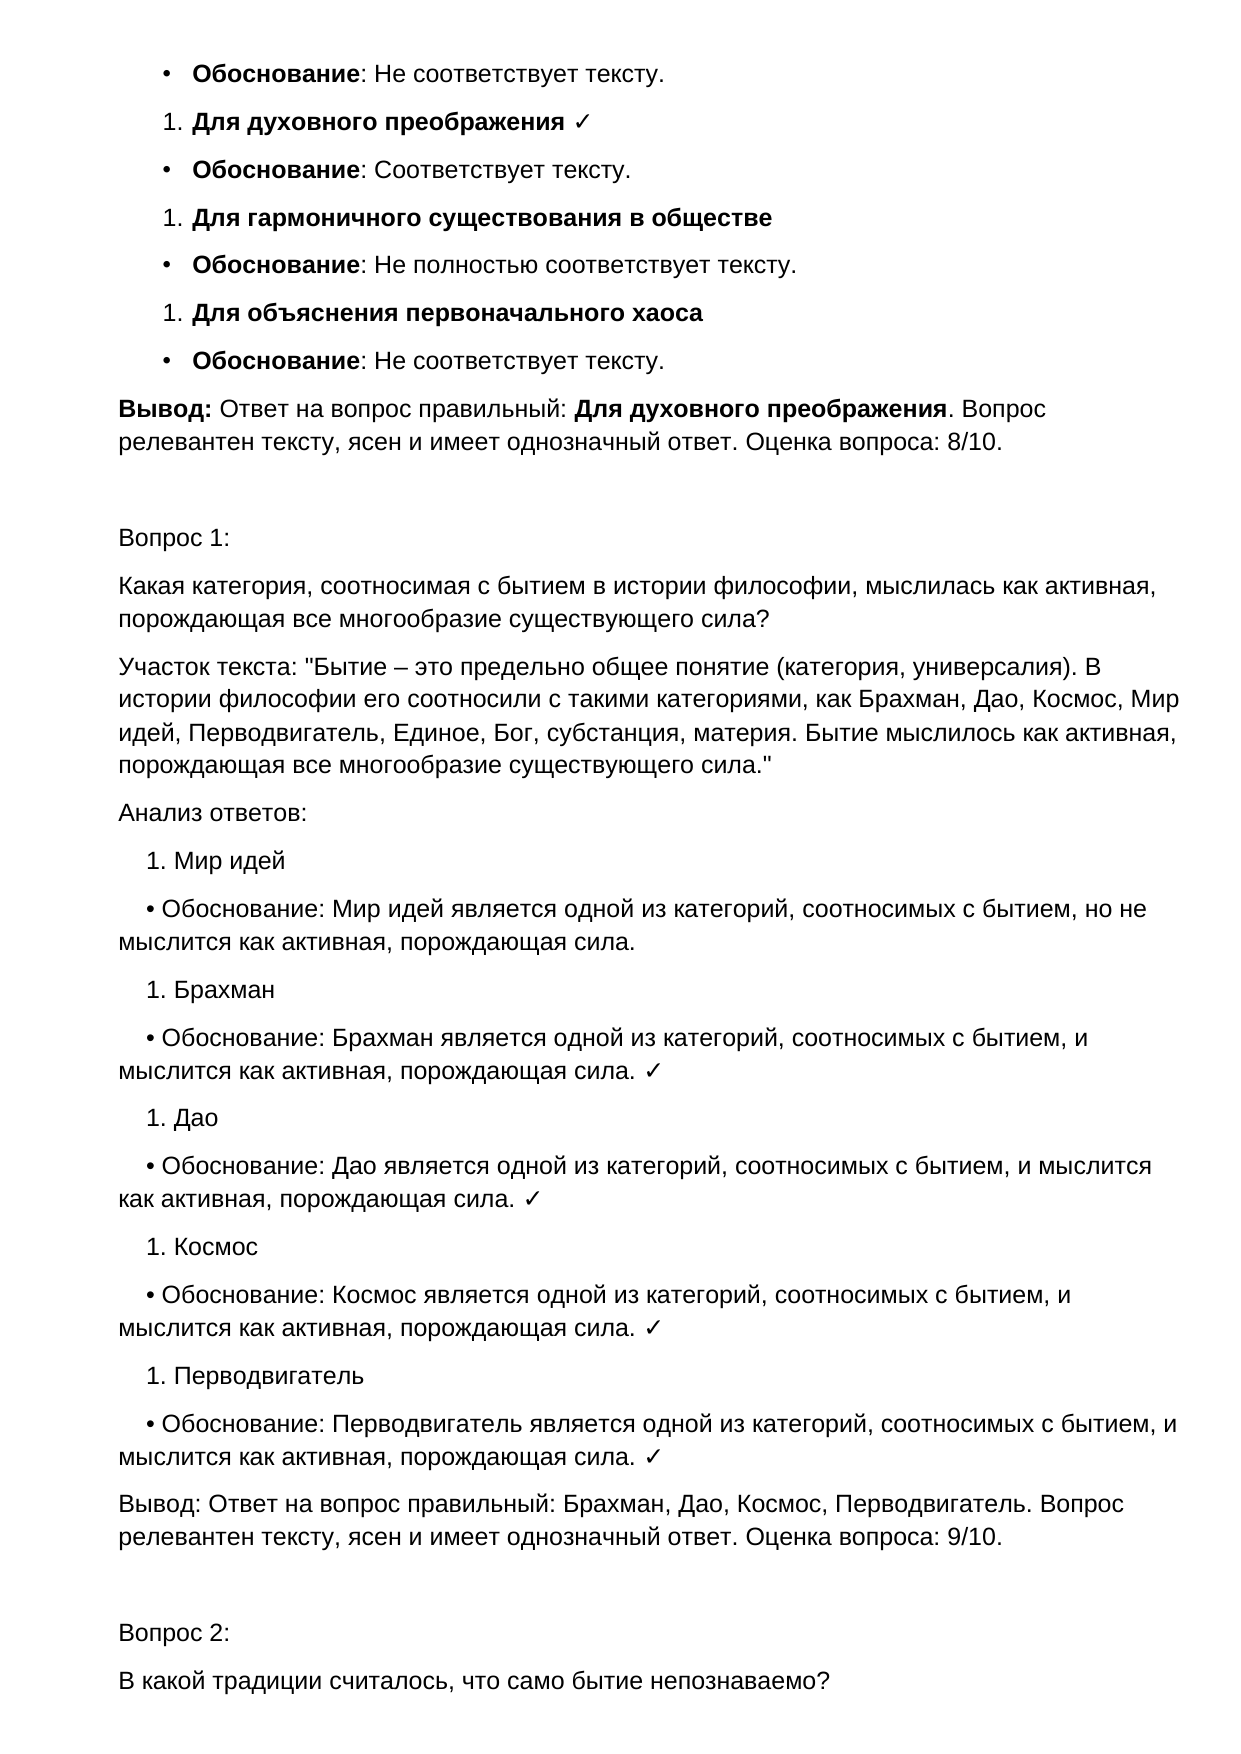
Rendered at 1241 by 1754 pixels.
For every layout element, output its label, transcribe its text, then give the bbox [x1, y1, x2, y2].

text Вопрос 2: [118, 1618, 1181, 1647]
text Участок текста: "Бытие – это предельно общее понятие (категория, универсалия). В истории философии его соотносили с такими категориями, как Брахман, Дао, Космос, Мир идей, Перводвигатель, Единое, Бог, субстанция, материя. Бытие мыслилось как активная, порождающая все многообразие существующего сила." [118, 651, 1181, 779]
list Обоснование: Не соответствует тексту. [162, 346, 1181, 375]
text 1. Мир идей [118, 846, 1181, 875]
text • Обоснование: Космос является одной из категорий, соотносимых с бытием, и мыслится как активная, порождающая сила. ✓ [118, 1280, 1181, 1342]
text • Обоснование: Брахман является одной из категорий, соотносимых с бытием, и мыслится как активная, порождающая сила. ✓ [118, 1023, 1181, 1084]
list Обоснование: Не соответствует тексту. [162, 59, 1181, 88]
text 1. Дао [118, 1103, 1181, 1132]
list Обоснование: Соответствует тексту. [162, 155, 1181, 184]
text 1. Брахман [118, 975, 1181, 1003]
text • Обоснование: Перводвигатель является одной из категорий, соотносимых с бытием, и мыслится как активная, порождающая сила. ✓ [118, 1408, 1181, 1470]
text 1. Перводвигатель [118, 1361, 1181, 1389]
text 1. Космос [118, 1232, 1181, 1261]
text Вопрос 1: [118, 523, 1181, 552]
list Обоснование: Не полностью соответствует тексту. [162, 251, 1181, 279]
list Для гармоничного существования в обществе [162, 203, 1181, 231]
text В какой традиции считалось, что само бытие непознаваемо? [118, 1666, 1181, 1694]
text • Обоснование: Дао является одной из категорий, соотносимых с бытием, и мыслится как активная, порождающая сила. ✓ [118, 1151, 1181, 1213]
text Вывод: Ответ на вопрос правильный: Для духовного преображения. Вопрос релевантен тексту, ясен и имеет однозначный ответ. Оценка вопроса: 8/10. [118, 394, 1181, 456]
text Анализ ответов: [118, 798, 1181, 827]
list Для духовного преображения ✓ [162, 107, 1181, 136]
list Для объяснения первоначального хаоса [162, 298, 1181, 327]
text Вывод: Ответ на вопрос правильный: Брахман, Дао, Космос, Перводвигатель. Вопрос релевантен тексту, ясен и имеет однозначный ответ. Оценка вопроса: 9/10. [118, 1489, 1181, 1551]
text Какая категория, соотносимая с бытием в истории философии, мыслилась как активная, порождающая все многообразие существующего сила? [118, 571, 1181, 632]
text • Обоснование: Мир идей является одной из категорий, соотносимых с бытием, но не мыслится как активная, порождающая сила. [118, 894, 1181, 956]
